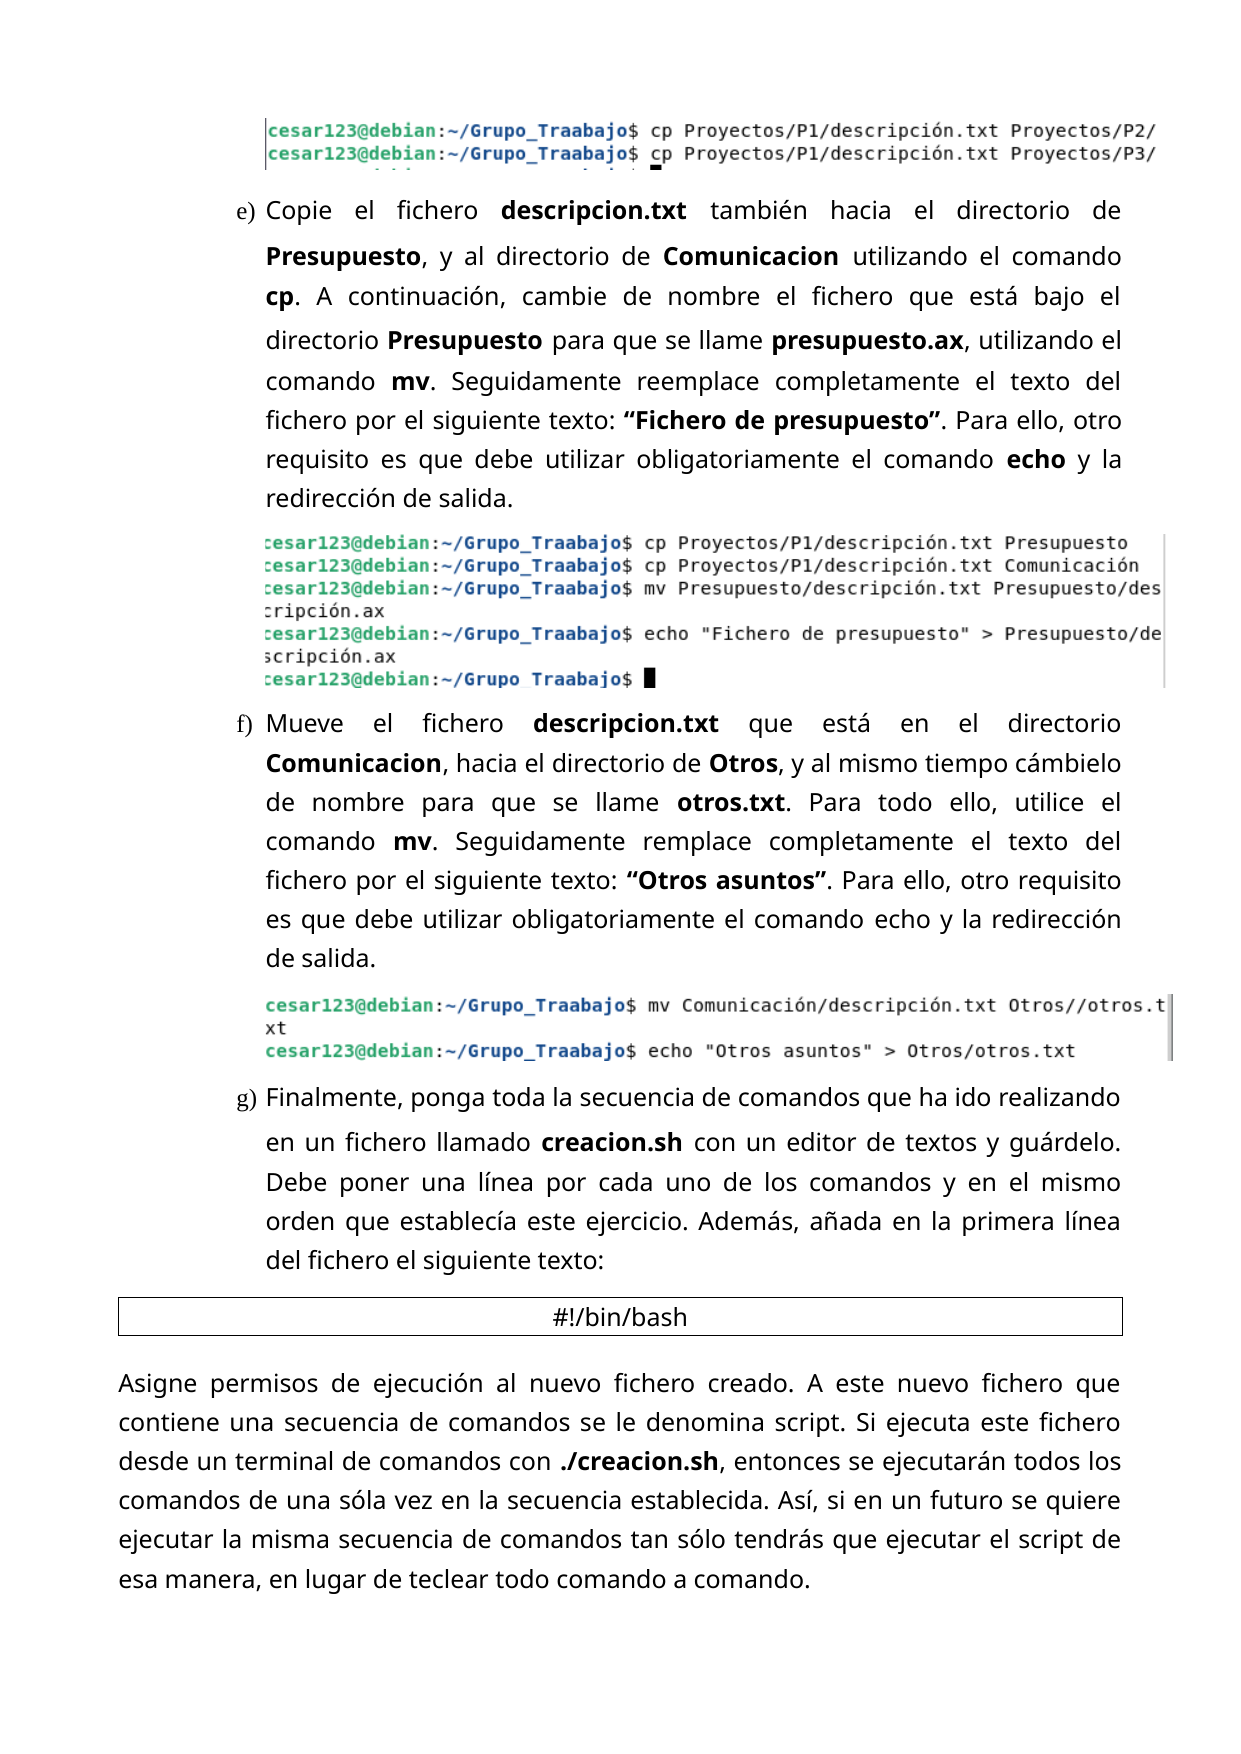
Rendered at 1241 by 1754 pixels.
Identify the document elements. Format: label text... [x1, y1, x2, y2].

list Copie el fichero descripcion.txt también hacia el directorio de Presupuesto, y al directorio de Comunicacion utilizando el comando cp. A continuación, cambie de nombre el fichero que está bajo el directorio Presupuesto para que se llame presupuesto.ax, utilizando el comando mv. Seguidamente reemplace completamente el texto del fichero por el siguiente texto: “Fichero de presupuesto”. Para ello, otro requisito es que debe utilizar obligatoriamente el comando echo y la redirección de salida. [236, 188, 1122, 515]
text #!/bin/bash [119, 1298, 1122, 1335]
list Finalmente, ponga toda la secuencia de comandos que ha ido realizando en un fichero llamado creacion.sh con un editor de textos y guárdelo. Debe poner una línea por cada uno de los comandos y en el mismo orden que establecía este ejercicio. Además, añada en la primera línea del fichero el siguiente texto: [236, 1080, 1122, 1277]
list Mueve el fichero descripcion.txt que está en el directorio Comunicacion, hacia el directorio de Otros, y al mismo tiempo cámbielo de nombre para que se llame otros.txt. Para todo ello, utilice el comando mv. Seguidamente remplace completamente el texto del fichero por el siguiente texto: “Otros asuntos”. Para ello, otro requisito es que debe utilizar obligatoriamente el comando echo y la redirección de salida. [236, 706, 1122, 975]
text Asigne permisos de ejecución al nuevo fichero creado. A este nuevo fichero que contiene una secuencia de comandos se le denomina script. Si ejecuta este fichero desde un terminal de comandos con ./creacion.sh, entonces se ejecutarán todos los comandos de una sóla vez en la secuencia establecida. Así, si en un futuro se quiere ejecutar la misma secuencia de comandos tan sólo tendrás que ejecutar el script de esa manera, en lugar de teclear todo comando a comando. [118, 1366, 1122, 1595]
